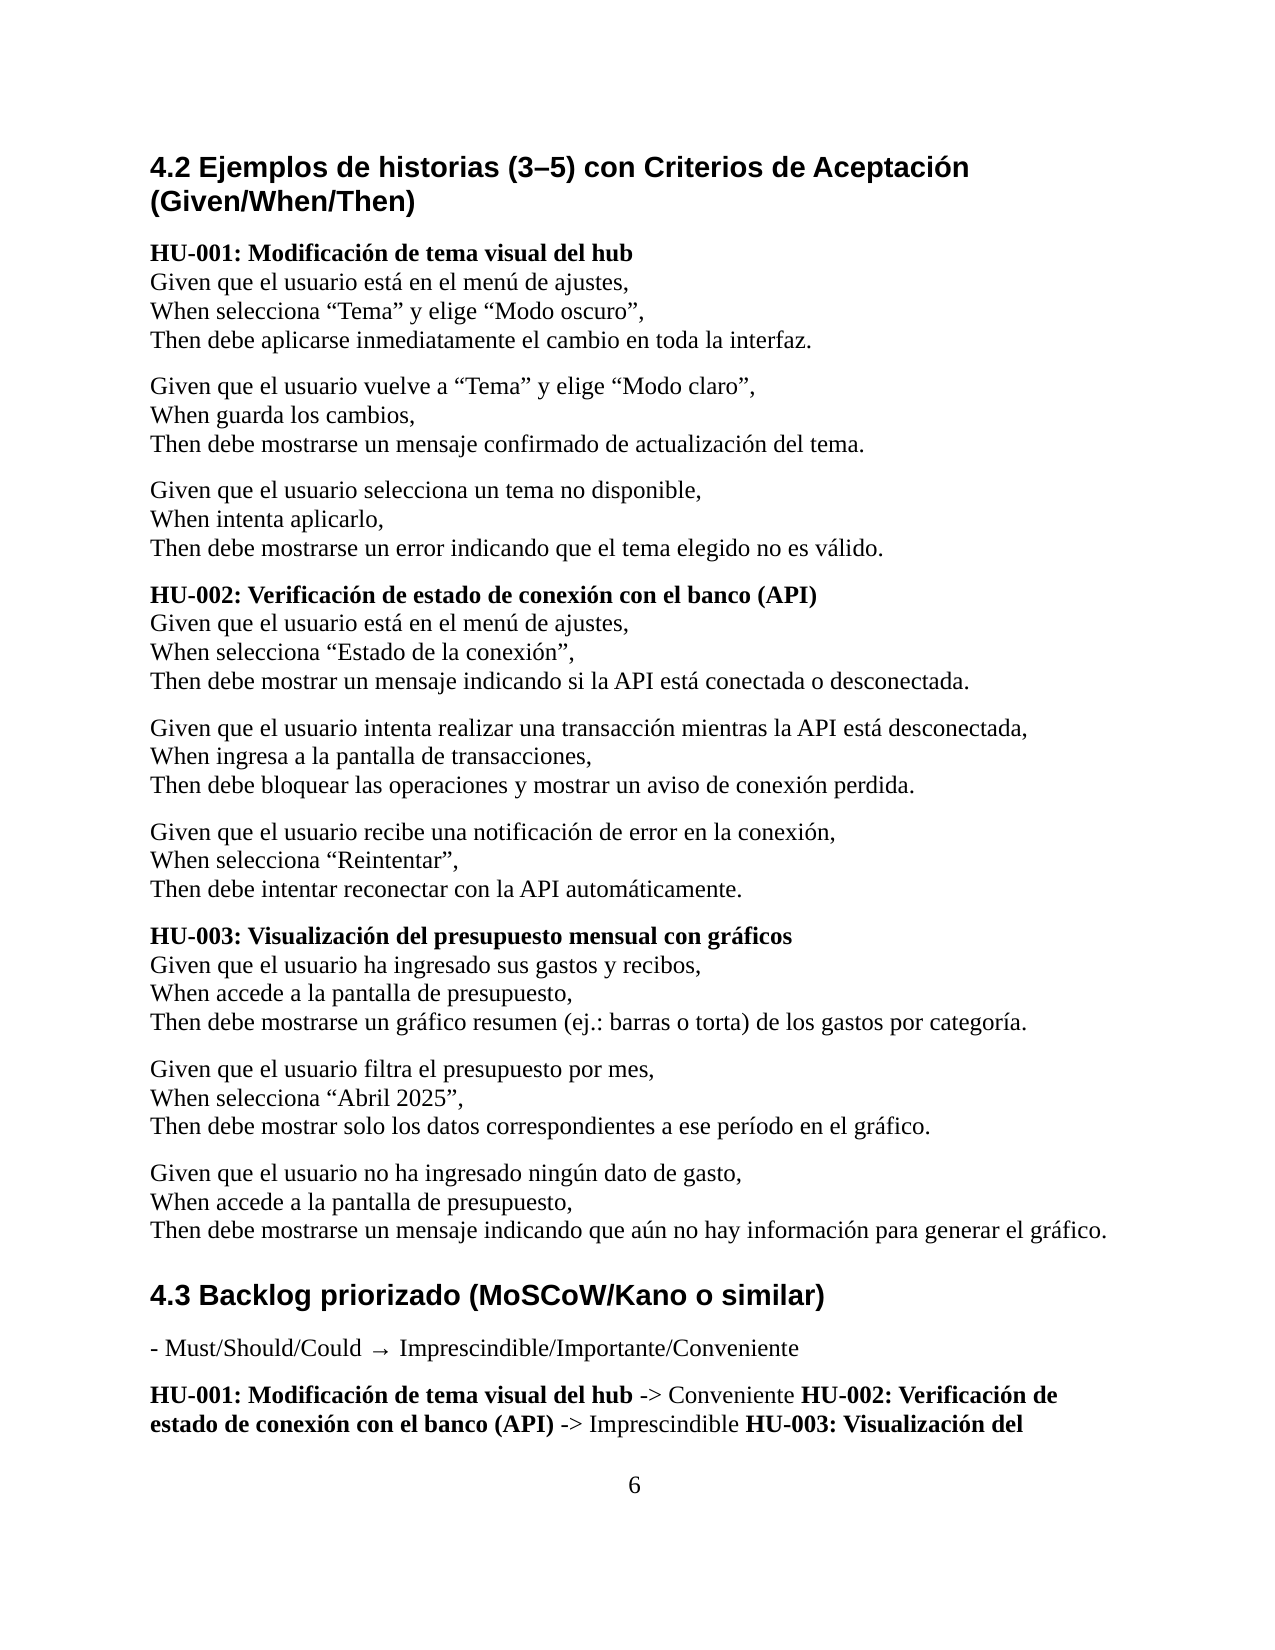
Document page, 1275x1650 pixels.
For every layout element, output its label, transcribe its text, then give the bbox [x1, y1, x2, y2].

text HU-003: Visualización del presupuesto mensual con gráficos Given que el usuario ha ingresado sus gastos y recibos, When accede a la pantalla de presupuesto, Then debe mostrarse un gráfico resumen (ej.: barras o torta) de los gastos por categoría. [150, 921, 1125, 1036]
subtitle 4.2 Ejemplos de historias (3–5) con Criterios de Aceptación (Given/When/Then) [150, 150, 1125, 217]
subtitle 4.3 Backlog priorizado (MoSCoW/Kano o similar) [150, 1278, 1125, 1312]
text Given que el usuario intenta realizar una transacción mientras la API está desconectada, When ingresa a la pantalla de transacciones, Then debe bloquear las operaciones y mostrar un aviso de conexión perdida. [150, 713, 1125, 799]
text HU-002: Verificación de estado de conexión con el banco (API) Given que el usuario está en el menú de ajustes, When selecciona “Estado de la conexión”, Then debe mostrar un mensaje indicando si la API está conectada o desconectada. [150, 580, 1125, 695]
text Given que el usuario selecciona un tema no disponible, When intenta aplicarlo, Then debe mostrarse un error indicando que el tema elegido no es válido. [150, 476, 1125, 562]
text -​ Must/Should/Could → Imprescindible/Importante/Conveniente [150, 1333, 1125, 1362]
text Given que el usuario no ha ingresado ningún dato de gasto, When accede a la pantalla de presupuesto, Then debe mostrarse un mensaje indicando que aún no hay información para generar el gráfico. [150, 1158, 1125, 1244]
text Given que el usuario vuelve a “Tema” y elige “Modo claro”, When guarda los cambios, Then debe mostrarse un mensaje confirmado de actualización del tema. [150, 371, 1125, 458]
text HU-001: Modificación de tema visual del hub Given que el usuario está en el menú de ajustes, When selecciona “Tema” y elige “Modo oscuro”, Then debe aplicarse inmediatamente el cambio en toda la interfaz. [150, 238, 1125, 353]
text Given que el usuario recibe una notificación de error en la conexión, When selecciona “Reintentar”, Then debe intentar reconectar con la API automáticamente. [150, 817, 1125, 903]
text Given que el usuario filtra el presupuesto por mes, When selecciona “Abril 2025”, Then debe mostrar solo los datos correspondientes a ese período en el gráfico. [150, 1054, 1125, 1140]
text HU-001: Modificación de tema visual del hub -> Conveniente HU-002: Verificación de estado de conexión con el banco (API) -> Imprescindible HU-003: Visualización del [150, 1380, 1125, 1437]
